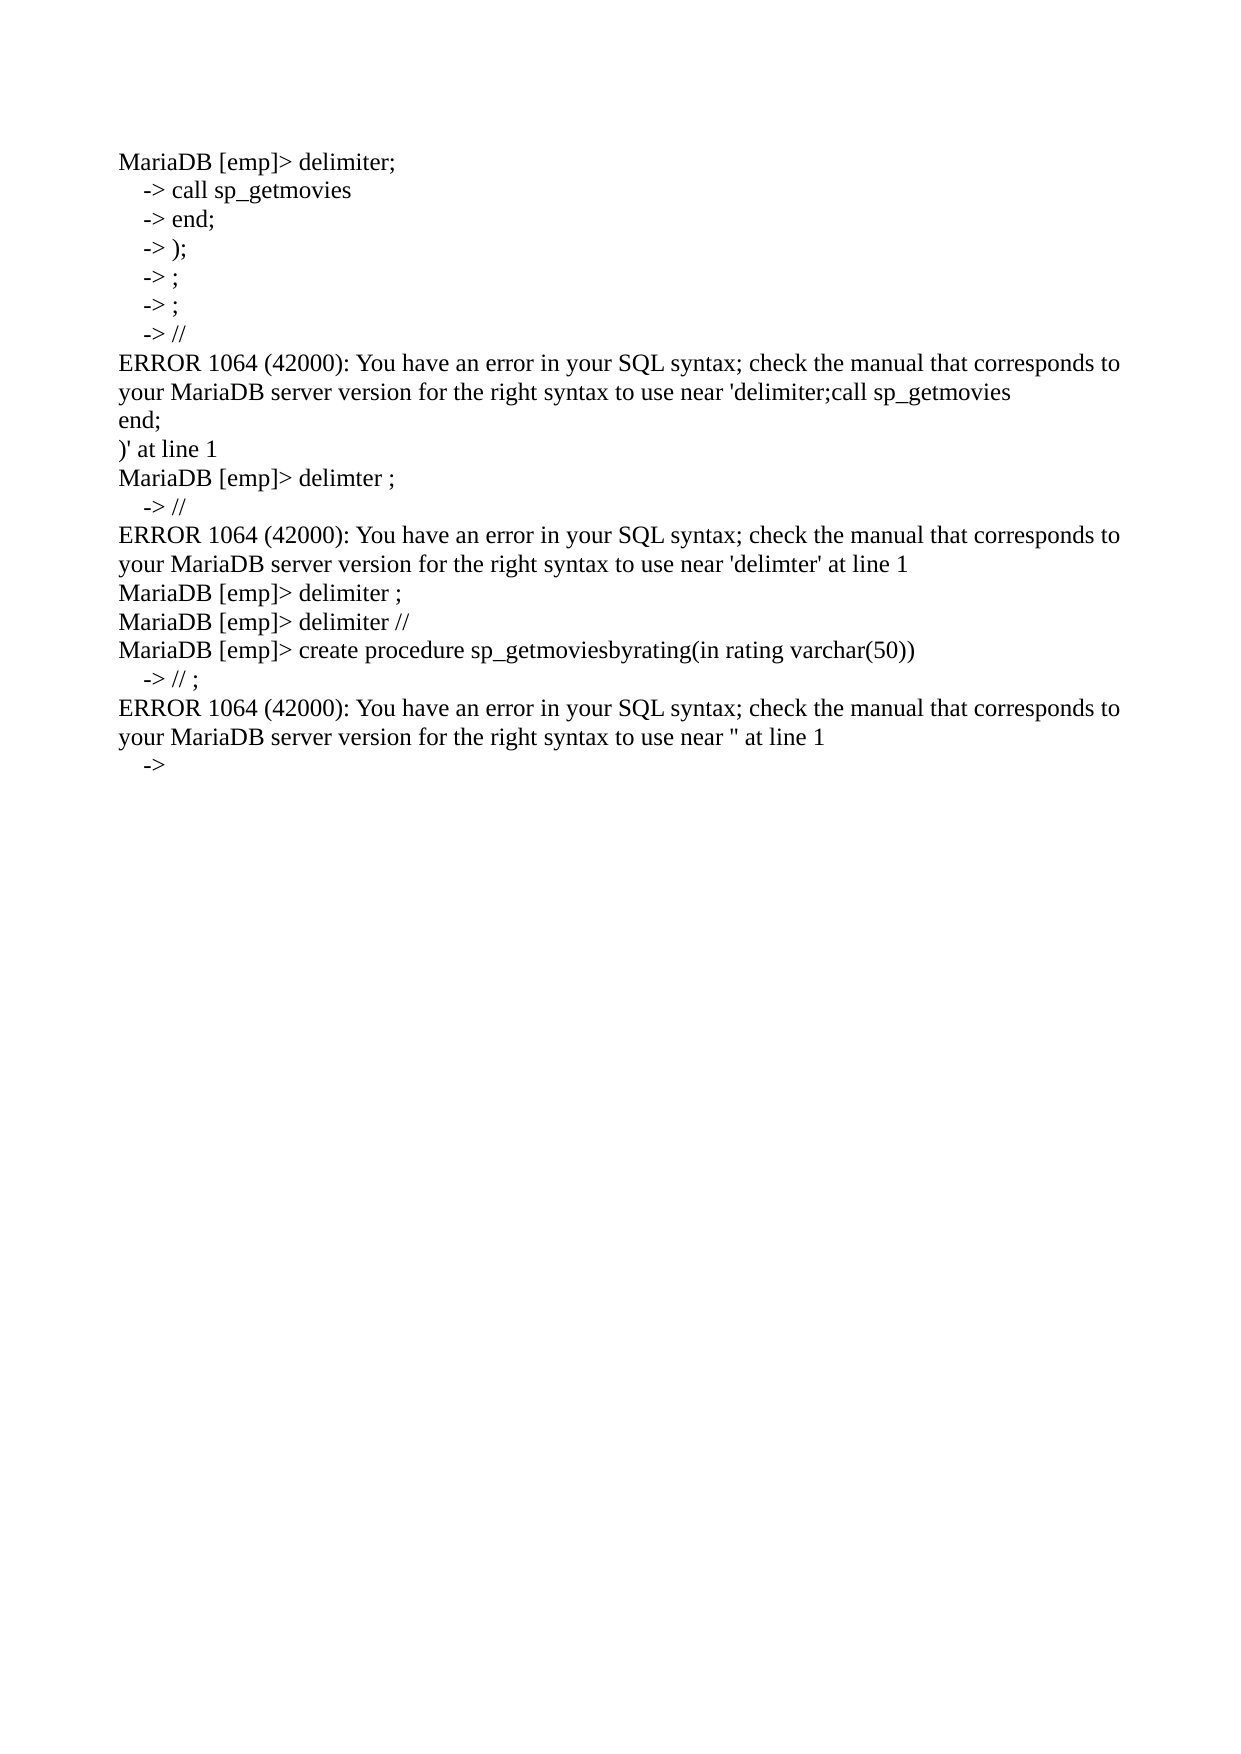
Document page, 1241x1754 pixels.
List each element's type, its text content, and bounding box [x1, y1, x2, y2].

text -> ; [118, 262, 1122, 291]
text MariaDB [emp]> delimter ; [118, 463, 1122, 492]
text end; [118, 406, 1122, 434]
text -> ); [118, 233, 1122, 262]
text -> [118, 751, 1122, 779]
text ERROR 1064 (42000): You have an error in your SQL syntax; check the manual that corresponds to your MariaDB server version for the right syntax to use near '' at line 1 [118, 693, 1122, 751]
text )' at line 1 [118, 434, 1122, 463]
text MariaDB [emp]> delimiter; [118, 147, 1122, 176]
text -> call sp_getmovies [118, 176, 1122, 204]
text -> ; [118, 291, 1122, 319]
text -> end; [118, 204, 1122, 233]
text ERROR 1064 (42000): You have an error in your SQL syntax; check the manual that corresponds to your MariaDB server version for the right syntax to use near 'delimter' at line 1 [118, 521, 1122, 578]
text MariaDB [emp]> delimiter // [118, 607, 1122, 636]
text -> // [118, 492, 1122, 521]
text ERROR 1064 (42000): You have an error in your SQL syntax; check the manual that corresponds to your MariaDB server version for the right syntax to use near 'delimiter;call sp_getmovies [118, 348, 1122, 406]
text MariaDB [emp]> create procedure sp_getmoviesbyrating(in rating varchar(50)) [118, 636, 1122, 664]
text -> // ; [118, 664, 1122, 693]
text MariaDB [emp]> delimiter ; [118, 578, 1122, 607]
text -> // [118, 319, 1122, 348]
